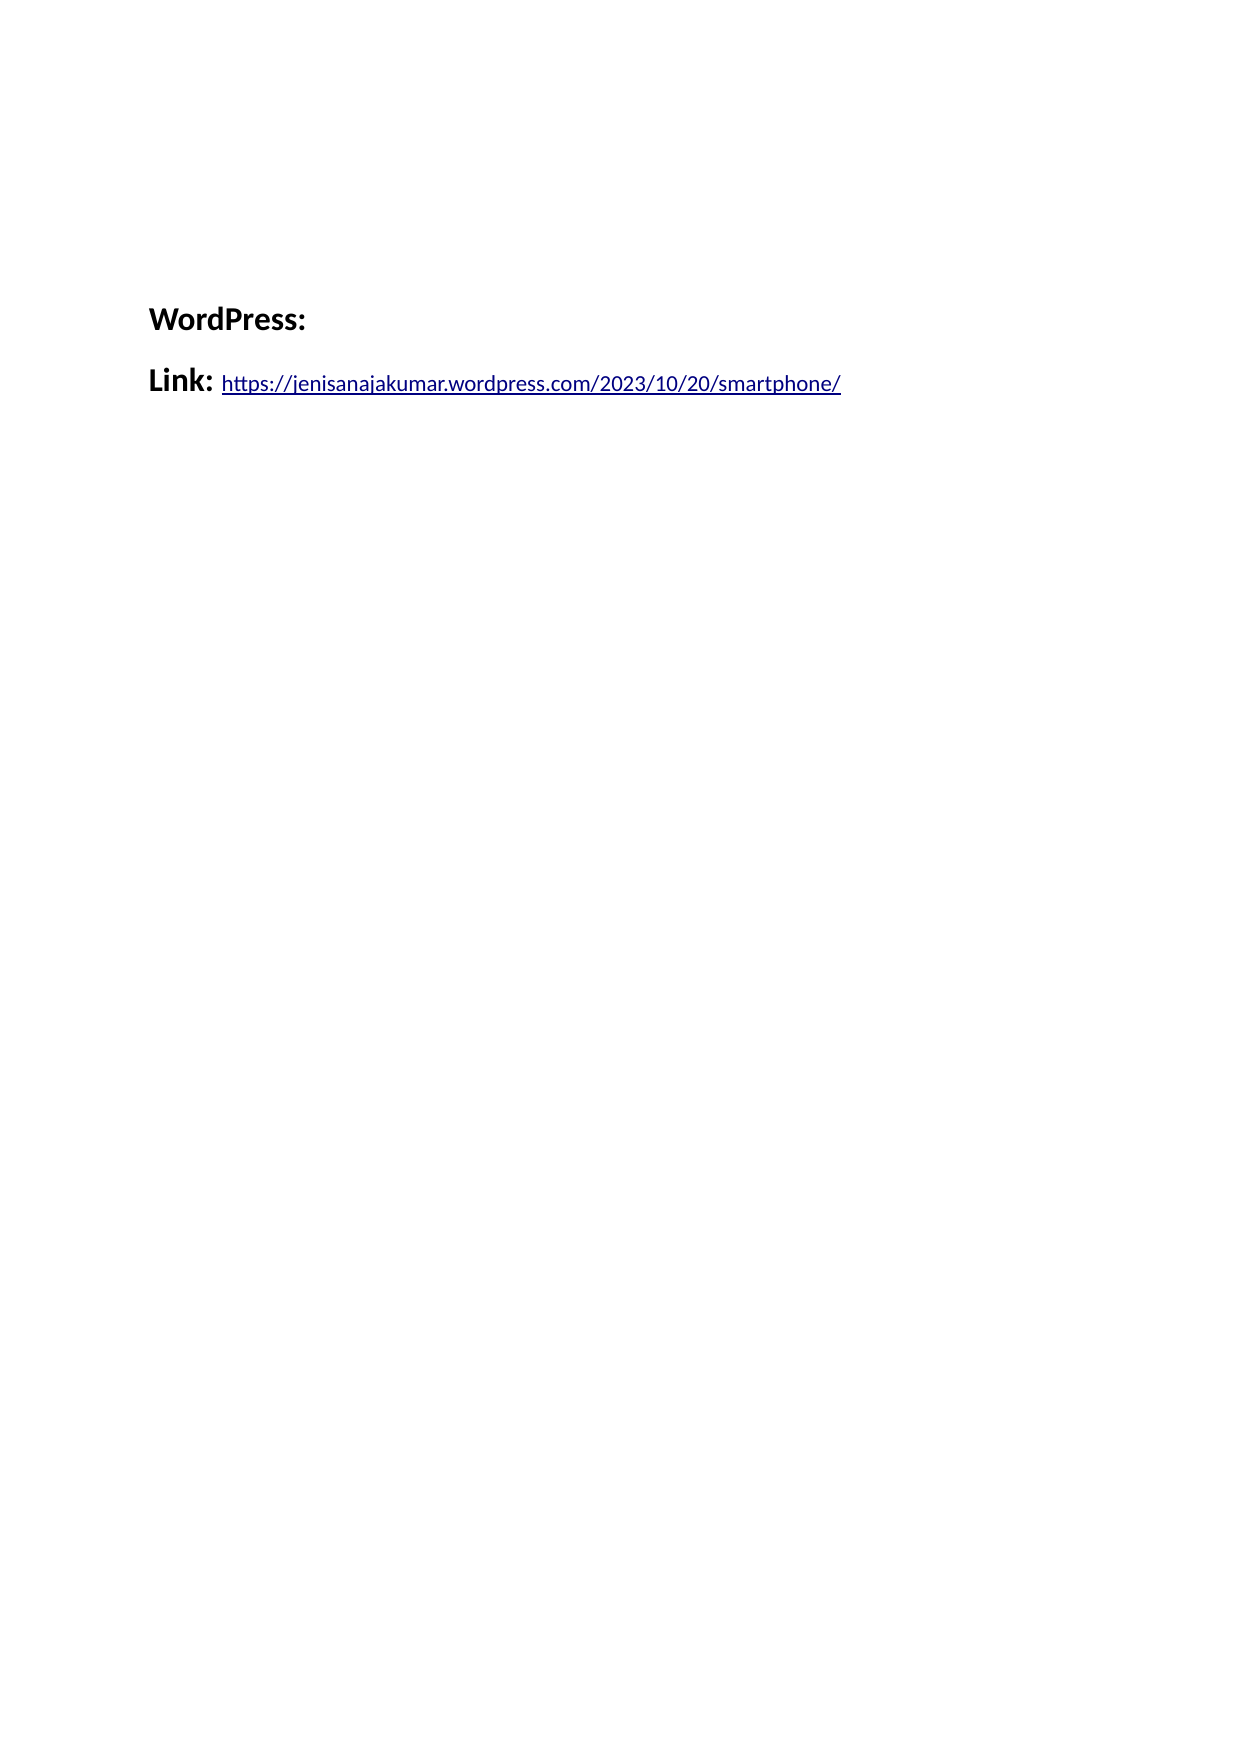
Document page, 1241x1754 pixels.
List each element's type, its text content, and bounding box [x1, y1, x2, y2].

text WordPress: [148, 298, 1092, 339]
text Link: https://jenisanajakumar.wordpress.com/2023/10/20/smartphone/ [148, 359, 1098, 400]
